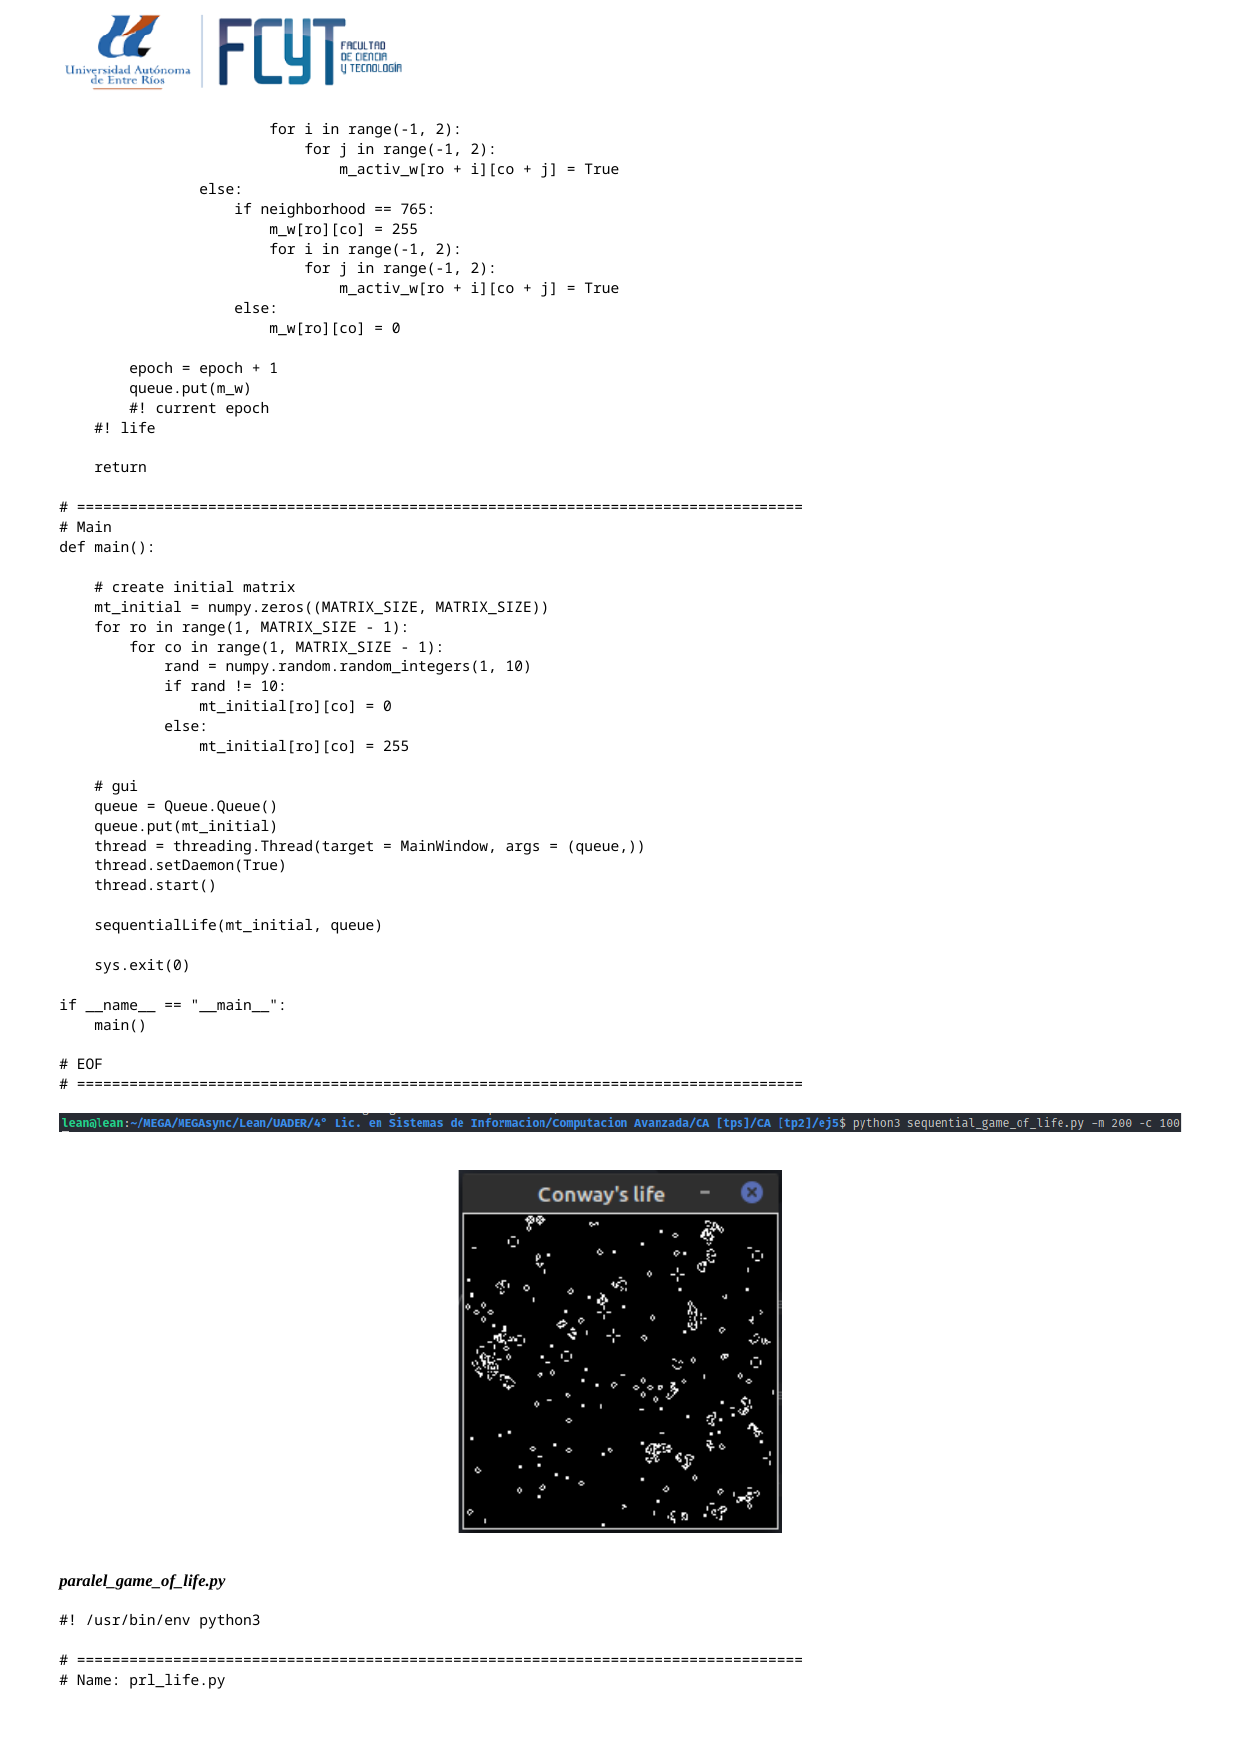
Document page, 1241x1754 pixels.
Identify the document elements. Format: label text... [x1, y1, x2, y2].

text queue.put(m_w) [59, 378, 1181, 398]
text # gui [59, 776, 1181, 796]
text #! current epoch [59, 398, 1181, 417]
text thread.start() [59, 875, 1181, 895]
text for ro in range(1, MATRIX_SIZE - 1): [59, 616, 1181, 636]
text m_activ_w[ro + i][co + j] = True [59, 159, 1181, 179]
text for j in range(-1, 2): [59, 139, 1181, 159]
text #! /usr/bin/env python3 [59, 1610, 1181, 1630]
text epoch = epoch + 1 [59, 358, 1181, 378]
text paralel_game_of_life.py [59, 1571, 1181, 1590]
text if __name__ == "__main__": [59, 994, 1181, 1014]
text #! life [59, 417, 1181, 437]
text main() [59, 1014, 1181, 1034]
text else: [59, 179, 1181, 199]
text m_w[ro][co] = 255 [59, 218, 1181, 238]
text # =================================================================================== [59, 1649, 1181, 1669]
text sequentialLife(mt_initial, queue) [59, 915, 1181, 935]
text sys.exit(0) [59, 955, 1181, 974]
text # =================================================================================== [59, 497, 1181, 517]
text def main(): [59, 537, 1181, 557]
text for i in range(-1, 2): [59, 238, 1181, 258]
text # Name: prl_life.py [59, 1669, 1181, 1689]
text else: [59, 716, 1181, 736]
text for j in range(-1, 2): [59, 258, 1181, 278]
text queue = Queue.Queue() [59, 796, 1181, 815]
text for i in range(-1, 2): [59, 119, 1181, 139]
text for co in range(1, MATRIX_SIZE - 1): [59, 636, 1181, 656]
text thread = threading.Thread(target = MainWindow, args = (queue,)) [59, 835, 1181, 855]
text # =================================================================================== [59, 1074, 1181, 1094]
text # Main [59, 517, 1181, 537]
text m_activ_w[ro + i][co + j] = True [59, 278, 1181, 298]
text if rand != 10: [59, 676, 1181, 696]
picture [59, 10, 409, 100]
text mt_initial[ro][co] = 255 [59, 736, 1181, 756]
text mt_initial = numpy.zeros((MATRIX_SIZE, MATRIX_SIZE)) [59, 597, 1181, 616]
text m_w[ro][co] = 0 [59, 318, 1181, 338]
picture [458, 1170, 782, 1533]
text # create initial matrix [59, 577, 1181, 597]
text return [59, 457, 1181, 477]
picture [59, 1113, 1182, 1132]
text rand = numpy.random.random_integers(1, 10) [59, 656, 1181, 676]
text mt_initial[ro][co] = 0 [59, 696, 1181, 716]
text queue.put(mt_initial) [59, 815, 1181, 835]
text thread.setDaemon(True) [59, 855, 1181, 875]
text if neighborhood == 765: [59, 199, 1181, 218]
text else: [59, 298, 1181, 318]
text # EOF [59, 1054, 1181, 1074]
